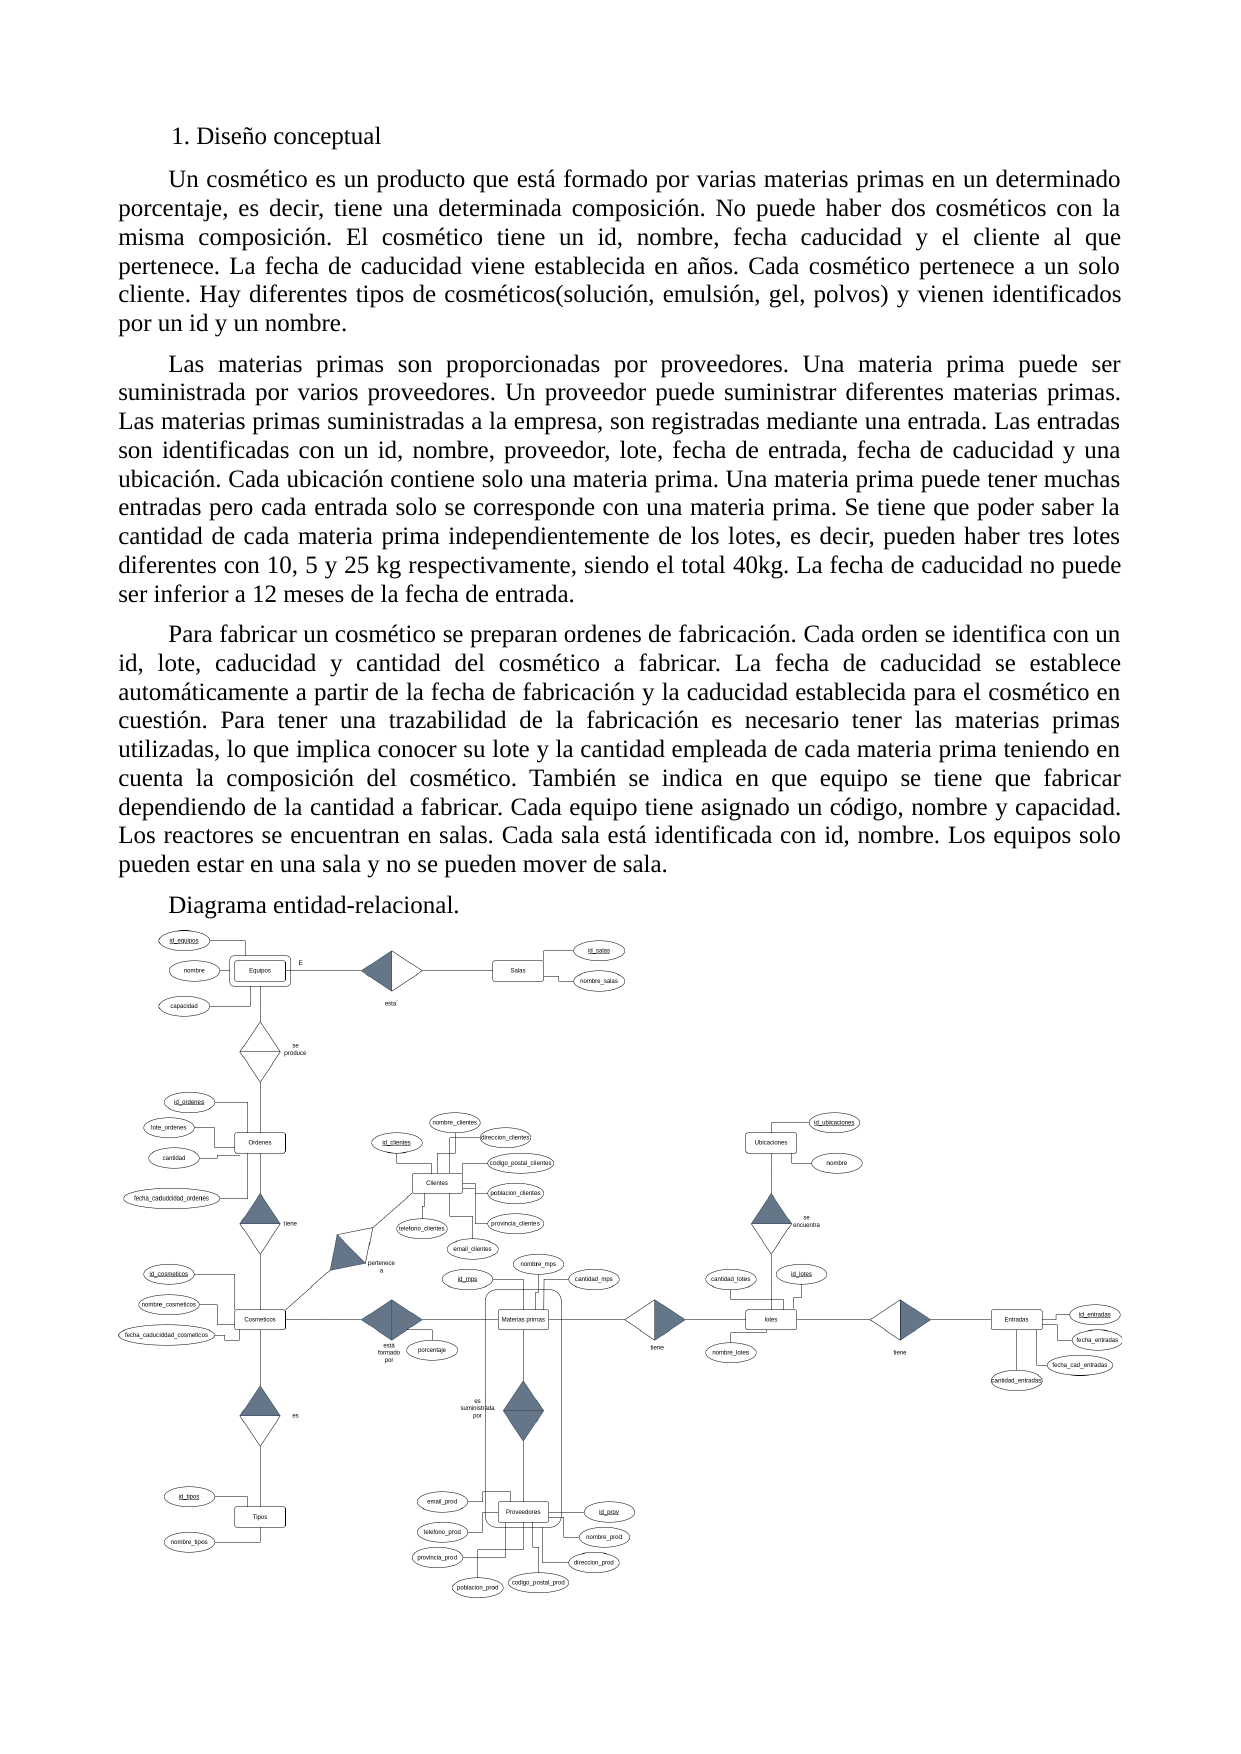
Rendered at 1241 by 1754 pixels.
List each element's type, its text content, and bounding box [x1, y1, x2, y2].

text Las materias primas son proporcionadas por proveedores. Una materia prima puede ser suministrada por varios proveedores. Un proveedor puede suministrar diferentes materias primas. Las materias primas suministradas a la empresa, son registradas mediante una entrada. Las entradas son identificadas con un id, nombre, proveedor, lote, fecha de entrada, fecha de caducidad y una ubicación. Cada ubicación contiene solo una materia prima. Una materia prima puede tener muchas entradas pero cada entrada solo se corresponde con una materia prima. Se tiene que poder saber la cantidad de cada materia prima independientemente de los lotes, es decir, pueden haber tres lotes diferentes con 10, 5 y 25 kg respectivamente, siendo el total 40kg. La fecha de caducidad no puede ser inferior a 12 meses de la fecha de entrada. [118, 349, 1122, 607]
text Para fabricar un cosmético se preparan ordenes de fabricación. Cada orden se identifica con un id, lote, caducidad y cantidad del cosmético a fabricar. La fecha de caducidad se establece automáticamente a partir de la fecha de fabricación y la caducidad establecida para el cosmético en cuestión. Para tener una trazabilidad de la fabricación es necesario tener las materias primas utilizadas, lo que implica conocer su lote y la cantidad empleada de cada materia prima teniendo en cuenta la composición del cosmético. También se indica en que equipo se tiene que fabricar dependiendo de la cantidad a fabricar. Cada equipo tiene asignado un código, nombre y capacidad. Los reactores se encuentran en salas. Cada sala está identificada con id, nombre. Los equipos solo pueden estar en una sala y no se pueden mover de sala. [118, 619, 1122, 878]
text 1. Diseño conceptual [118, 118, 1122, 153]
text Un cosmético es un producto que está formado por varias materias primas en un determinado porcentaje, es decir, tiene una determinada composición. No puede haber dos cosméticos con la misma composición. El cosmético tiene un id, nombre, fecha caducidad y el cliente al que pertenece. La fecha de caducidad viene establecida en años. Cada cosmético pertenece a un solo cliente. Hay diferentes tipos de cosméticos(solución, emulsión, gel, polvos) y vienen identificados por un id y un nombre. [118, 164, 1122, 337]
picture [118, 930, 1123, 1598]
text Diagrama entidad-relacional. [118, 890, 1122, 918]
